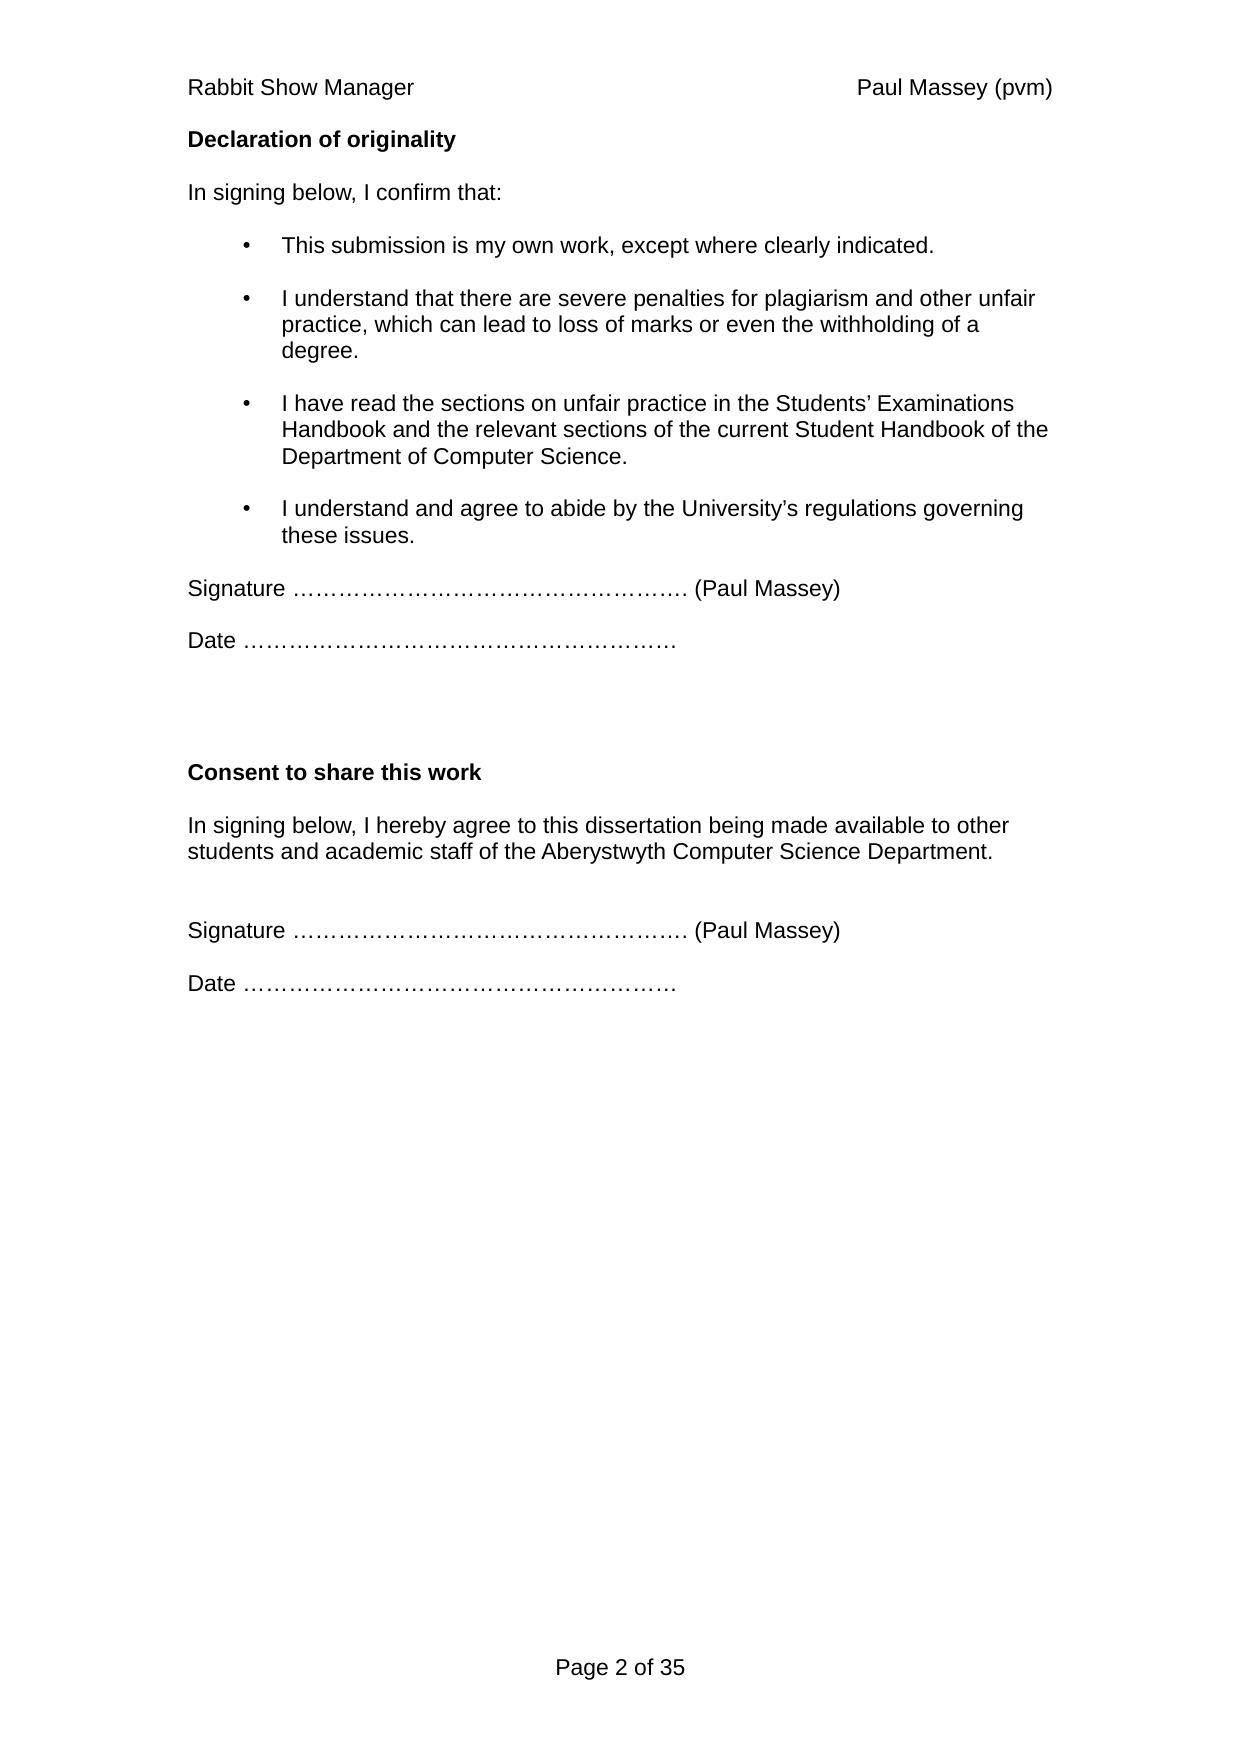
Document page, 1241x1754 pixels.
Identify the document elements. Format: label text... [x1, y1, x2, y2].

text Date ………………………………………………… [187, 970, 1053, 996]
text In signing below, I hereby agree to this dissertation being made available to other students and academic staff of the Aberystwyth Computer Science Department. [187, 812, 1053, 864]
text Declaration of originality [187, 126, 1053, 153]
list I have read the sections on unfair practice in the Students’ Examinations Handbook and the relevant sections of the current Student Handbook of the Department of Computer Science. [243, 390, 1053, 495]
text Date ………………………………………………… [187, 627, 1053, 653]
text Consent to share this work [187, 759, 1053, 785]
text In signing below, I confirm that: [187, 179, 1053, 232]
text Signature ……………………………………………. (Paul Massey) [187, 917, 1053, 943]
text Signature ……………………………………………. (Paul Massey) [187, 574, 1053, 601]
list I understand and agree to abide by the University’s regulations governing these issues. [243, 495, 1053, 548]
list This submission is my own work, except where clearly indicated. [243, 232, 1053, 284]
list I understand that there are severe penalties for plagiarism and other unfair practice, which can lead to loss of marks or even the withholding of a degree. [243, 284, 1053, 390]
